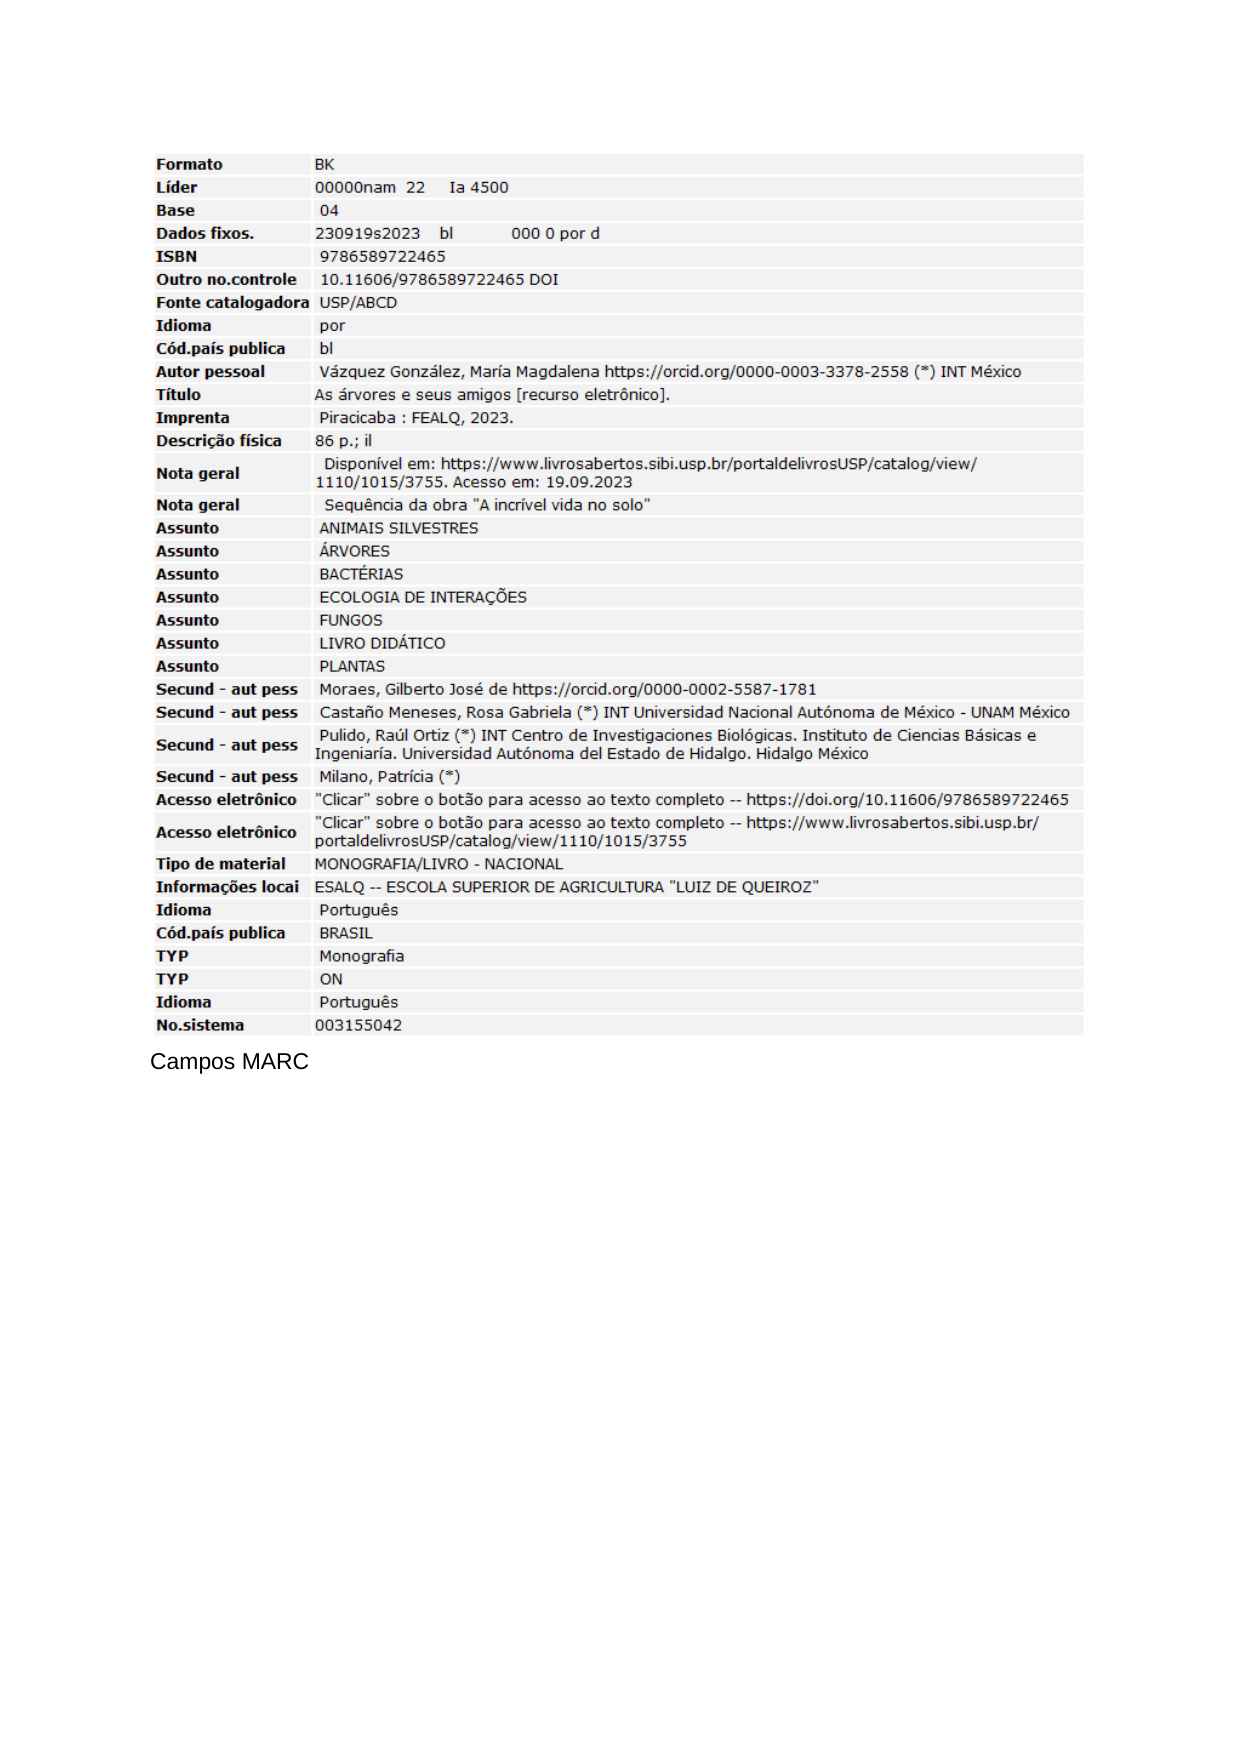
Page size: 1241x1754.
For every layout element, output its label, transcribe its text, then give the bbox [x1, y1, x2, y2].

picture [150, 150, 1091, 1044]
text Campos MARC [150, 1048, 1090, 1074]
